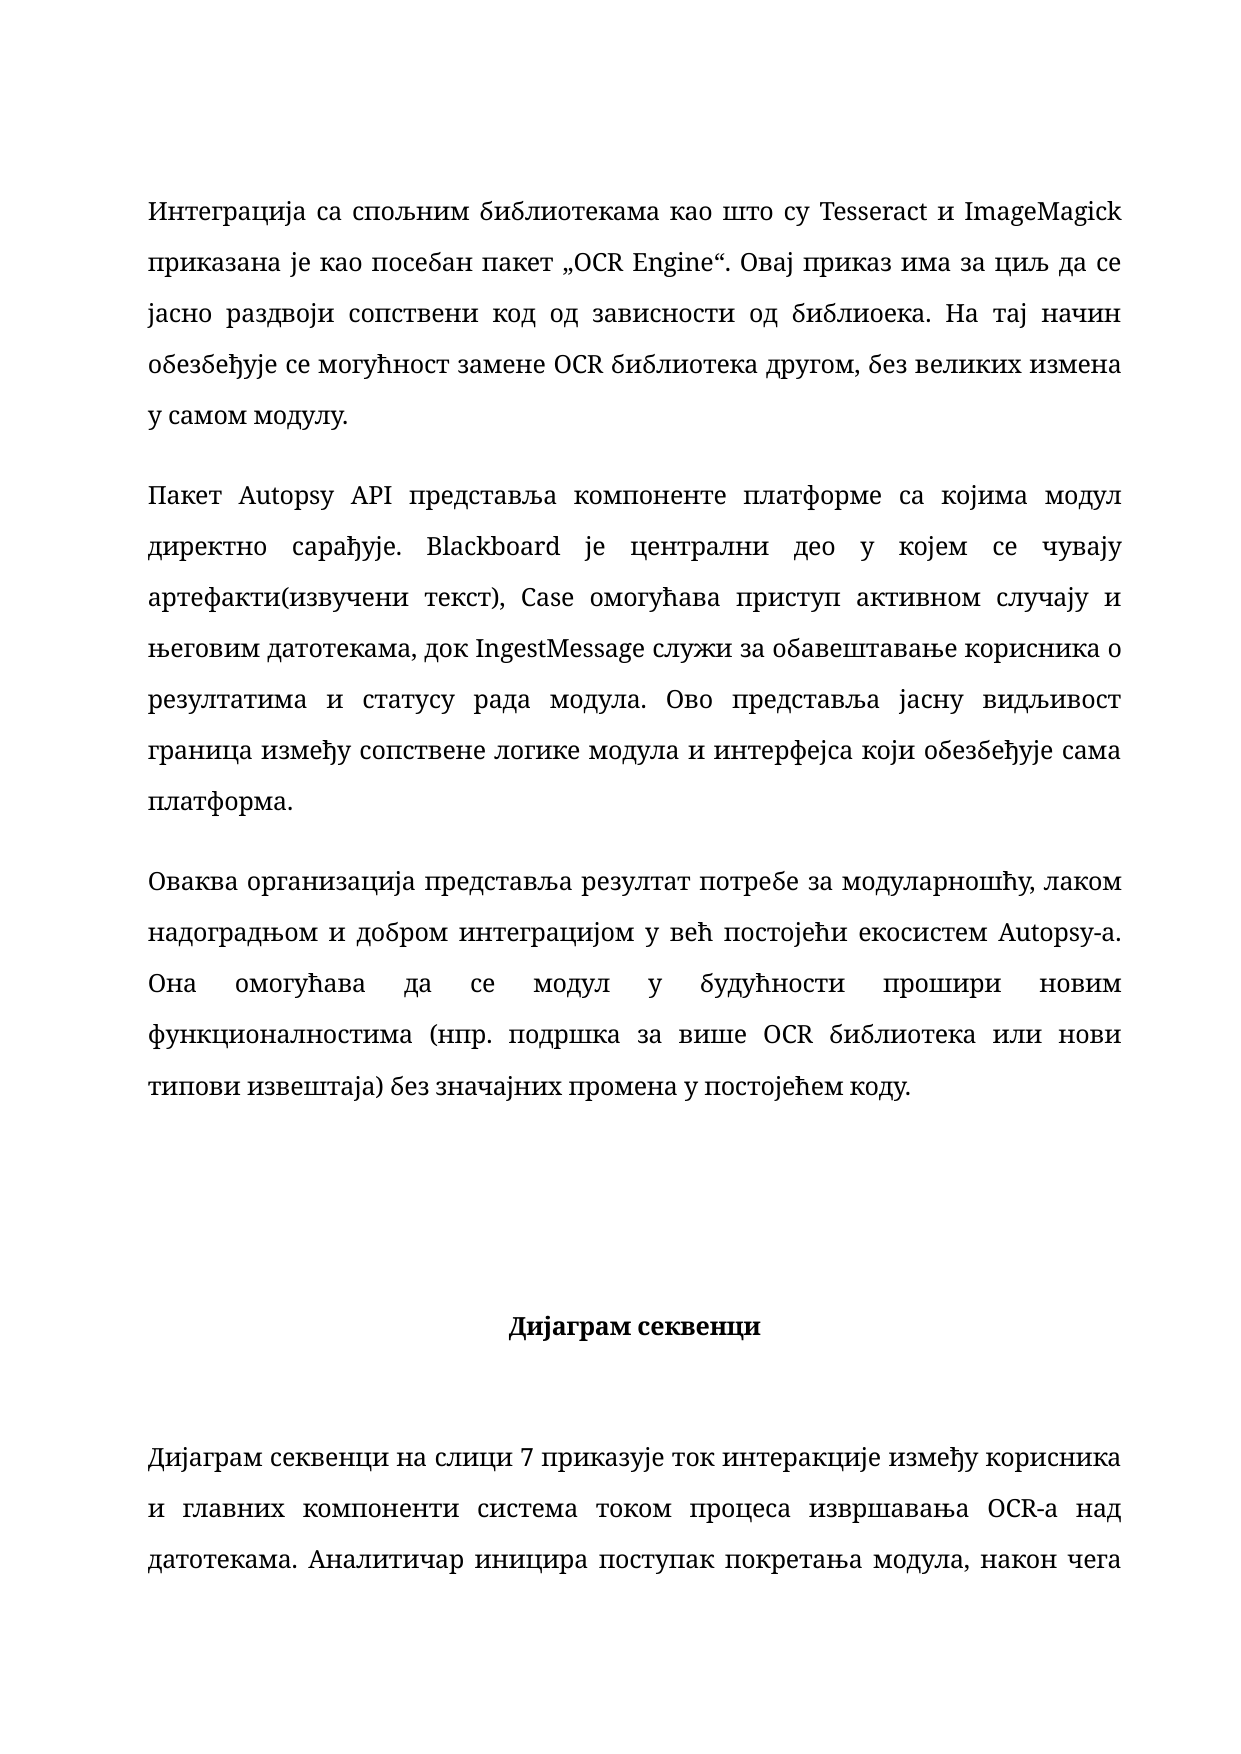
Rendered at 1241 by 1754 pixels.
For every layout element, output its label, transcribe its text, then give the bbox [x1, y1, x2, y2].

text Пакет Autopsy API представља компоненте платформе са којима модул директно сарађује. Blackboard је централни део у којем се чувају артефакти(извучени текст), Case омогућава приступ активном случају и његовим датотекама, док IngestMessage служи за обавештавање корисника о резултатима и статусу рада модула. Ово представља јасну видљивост граница између сопствене логике модула и интерфејса који обезбеђује сама платформа. [148, 477, 1122, 818]
text Интеграција са спољним библиотекама као што су Tesseract и ImageMagick приказана је као посебан пакет „OCR Engine“. Овај приказ има за циљ да се јасно раздвоји сопствени код од зависности од библиоека. На тај начин обезбеђује се могућност замене OCR библиотека другом, без великих измена у самом модулу. [148, 193, 1122, 431]
text Оваква организација представља резултат потребе за модуларношћу, лаком надоградњом и добром интеграцијом у већ постојећи екосистем Autopsy-а. Она омогућава да се модул у будућности прошири новим функционалностима (нпр. подршка за више OCR библиотека или нови типови извештаја) без значајних промена у постојећем коду. [148, 864, 1122, 1102]
subtitle Дијаграм секвенци [148, 1309, 1122, 1343]
text Дијаграм секвенци на слици 7 приказује ток интеракције између корисника и главних компоненти система током процеса извршавања OCR-a над датотекама. Аналитичар иницира поступак покретања модула, након чега [148, 1440, 1122, 1576]
